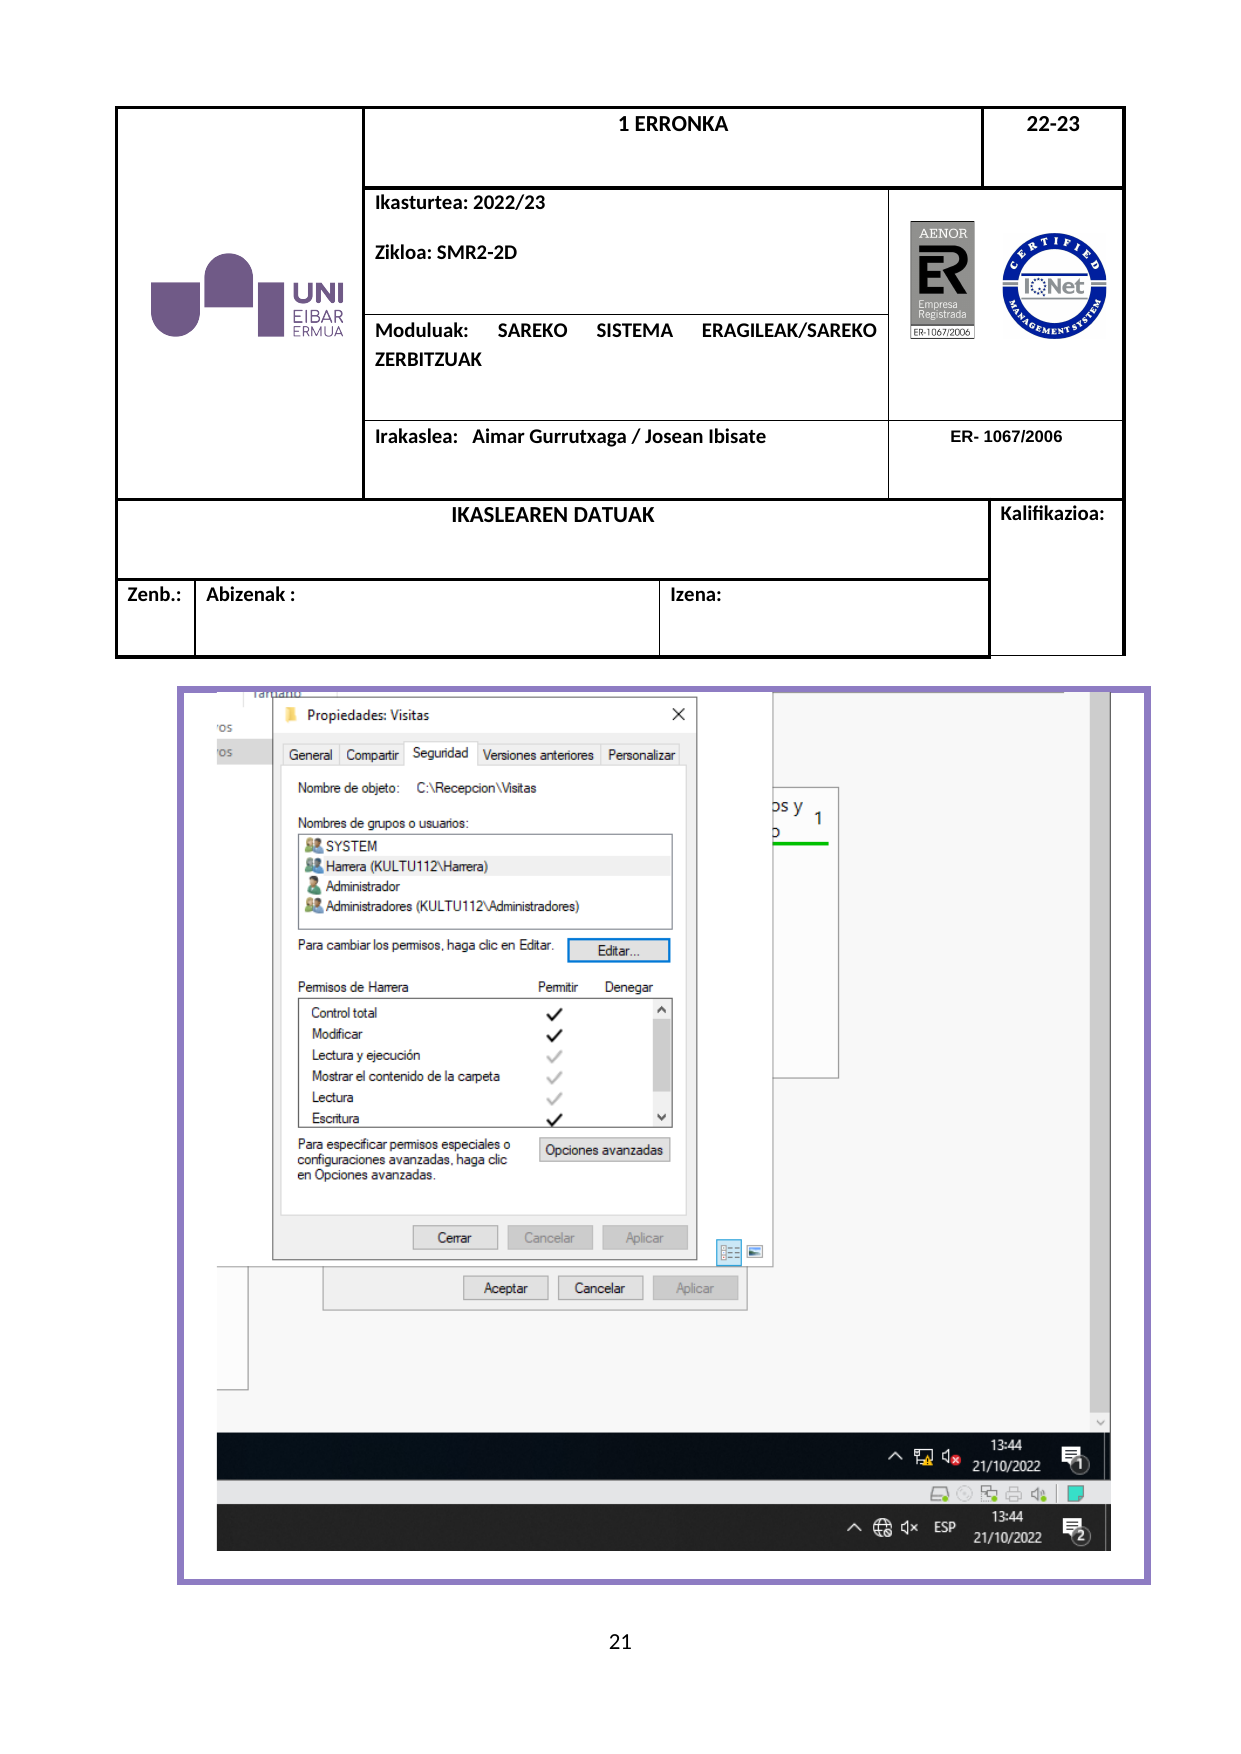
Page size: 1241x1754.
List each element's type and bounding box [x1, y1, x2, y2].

picture [127, 246, 364, 346]
picture [216, 692, 1111, 1551]
table_cell [184, 693, 1144, 1578]
picture [1002, 233, 1107, 339]
picture [910, 221, 975, 339]
